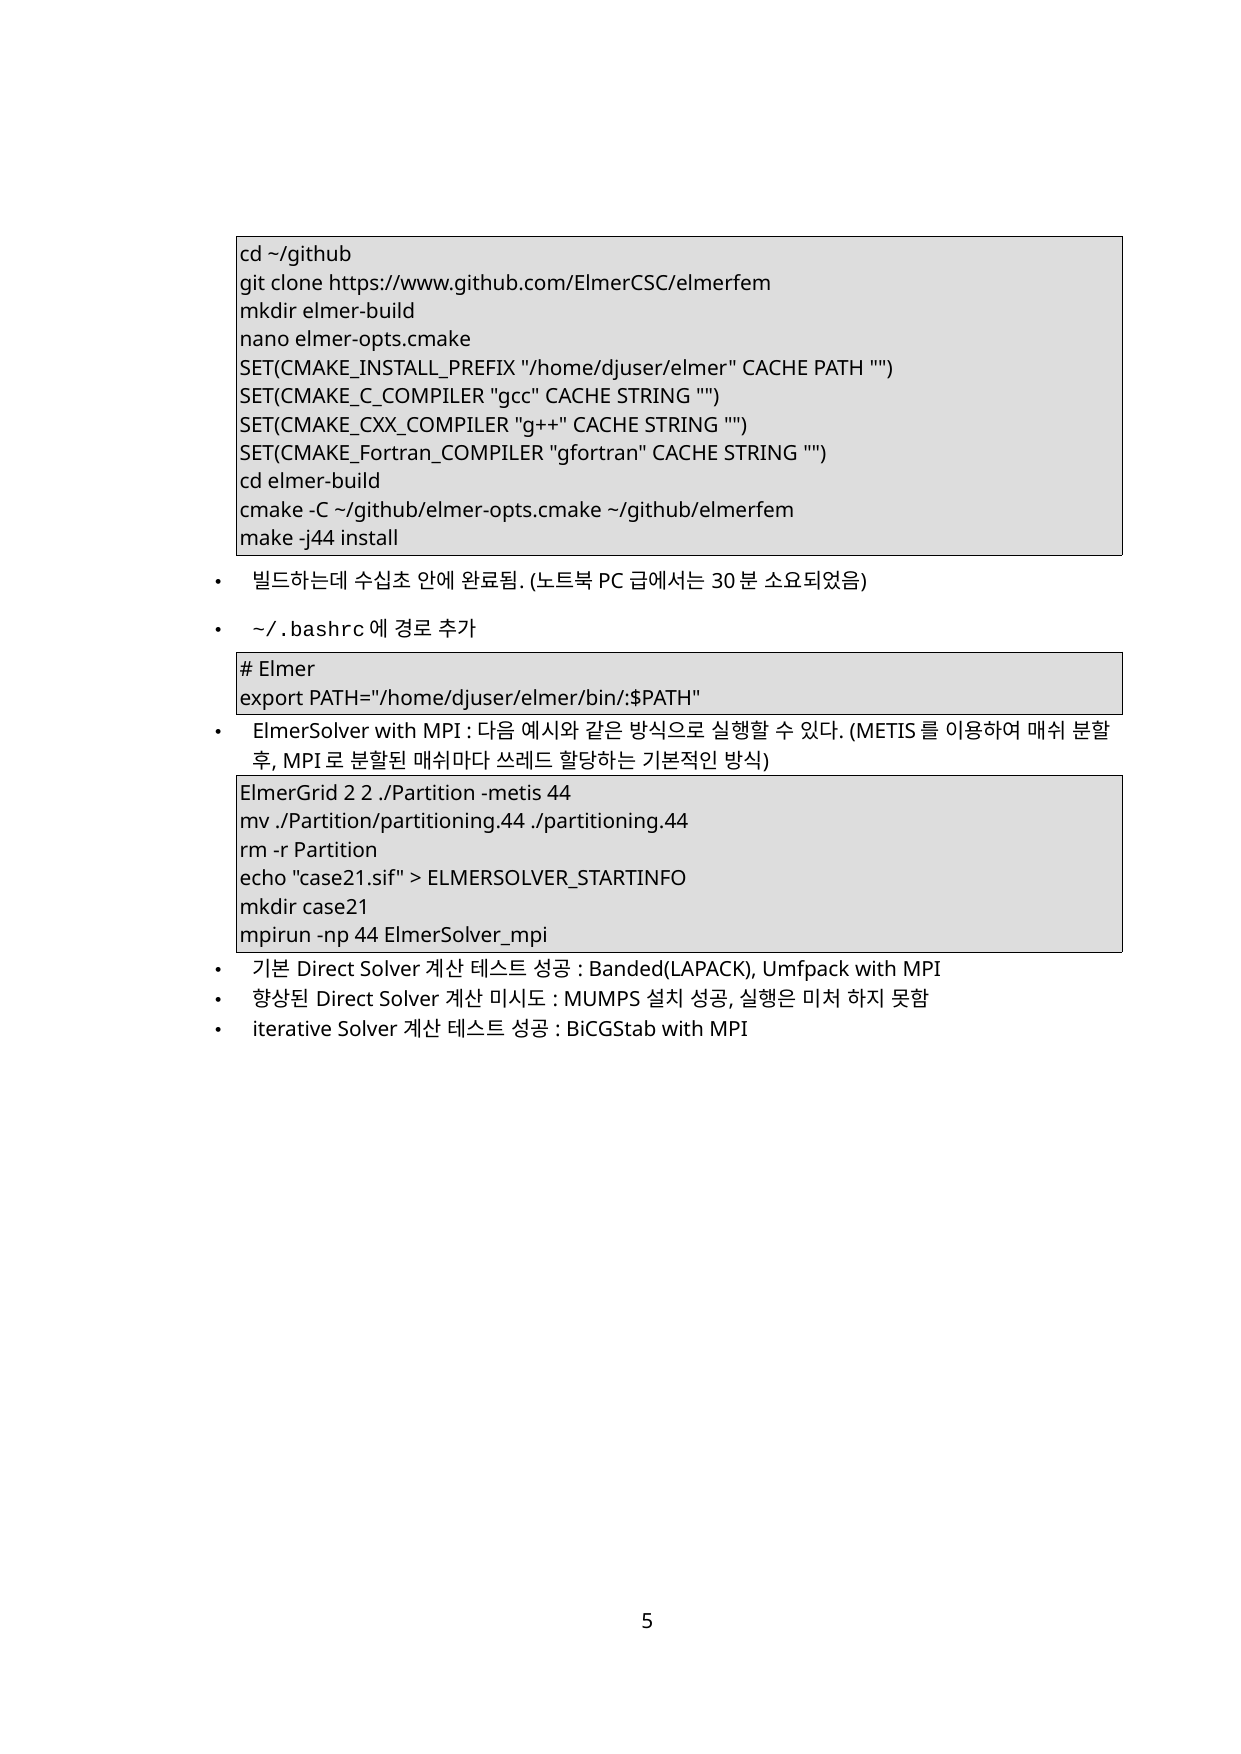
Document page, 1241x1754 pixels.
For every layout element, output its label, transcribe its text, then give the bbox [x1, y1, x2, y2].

text mkdir case21 [237, 889, 1122, 917]
text SET(CMAKE_C_COMPILER "gcc" CACHE STRING "") [237, 378, 1122, 407]
text rm -r Partition [237, 832, 1122, 860]
text git clone https://www.github.com/ElmerCSC/elmerfem [237, 264, 1122, 293]
text mkdir elmer-build [237, 293, 1122, 321]
text mpirun -np 44 ElmerSolver_mpi [237, 917, 1122, 952]
text # Elmer [237, 653, 1122, 680]
text SET(CMAKE_Fortran_COMPILER "gfortran" CACHE STRING "") [237, 435, 1122, 464]
list iterative Solver 계산 테스트 성공 : BiCGStab with MPI [215, 1012, 1122, 1043]
text mv ./Partition/partitioning.44 ./partitioning.44 [237, 803, 1122, 832]
text cd elmer-build [237, 464, 1122, 492]
text SET(CMAKE_INSTALL_PREFIX "/home/djuser/elmer" CACHE PATH "") [237, 350, 1122, 378]
text SET(CMAKE_CXX_COMPILER "g++" CACHE STRING "") [237, 407, 1122, 435]
text export PATH="/home/djuser/elmer/bin/:$PATH" [237, 680, 1122, 714]
list 향상된 Direct Solver 계산 미시도 : MUMPS 설치 성공, 실행은 미처 하지 못함 [215, 982, 1122, 1012]
text ElmerGrid 2 2 ./Partition -metis 44 [237, 776, 1122, 803]
list 기본 Direct Solver 계산 테스트 성공 : Banded(LAPACK), Umfpack with MPI [215, 952, 1122, 982]
text echo "case21.sif" > ELMERSOLVER_STARTINFO [237, 860, 1122, 889]
text cmake -C ~/github/elmer-opts.cmake ~/github/elmerfem [237, 492, 1122, 521]
list ElmerSolver with MPI : 다음 예시와 같은 방식으로 실행할 수 있다. (METIS를 이용하여 매쉬 분할 후, MPI로 분할된 매쉬마다 쓰레드 할당하는 기본적인 방식) [215, 714, 1122, 775]
list ~/.bashrc에 경로 추가 [215, 612, 1122, 643]
list 빌드하는데 수십초 안에 완료됨. (노트북PC 급에서는 30분 소요되었음) [215, 564, 1122, 594]
text make -j44 install [237, 521, 1122, 555]
text nano elmer-opts.cmake [237, 321, 1122, 350]
text cd ~/github [237, 237, 1122, 264]
